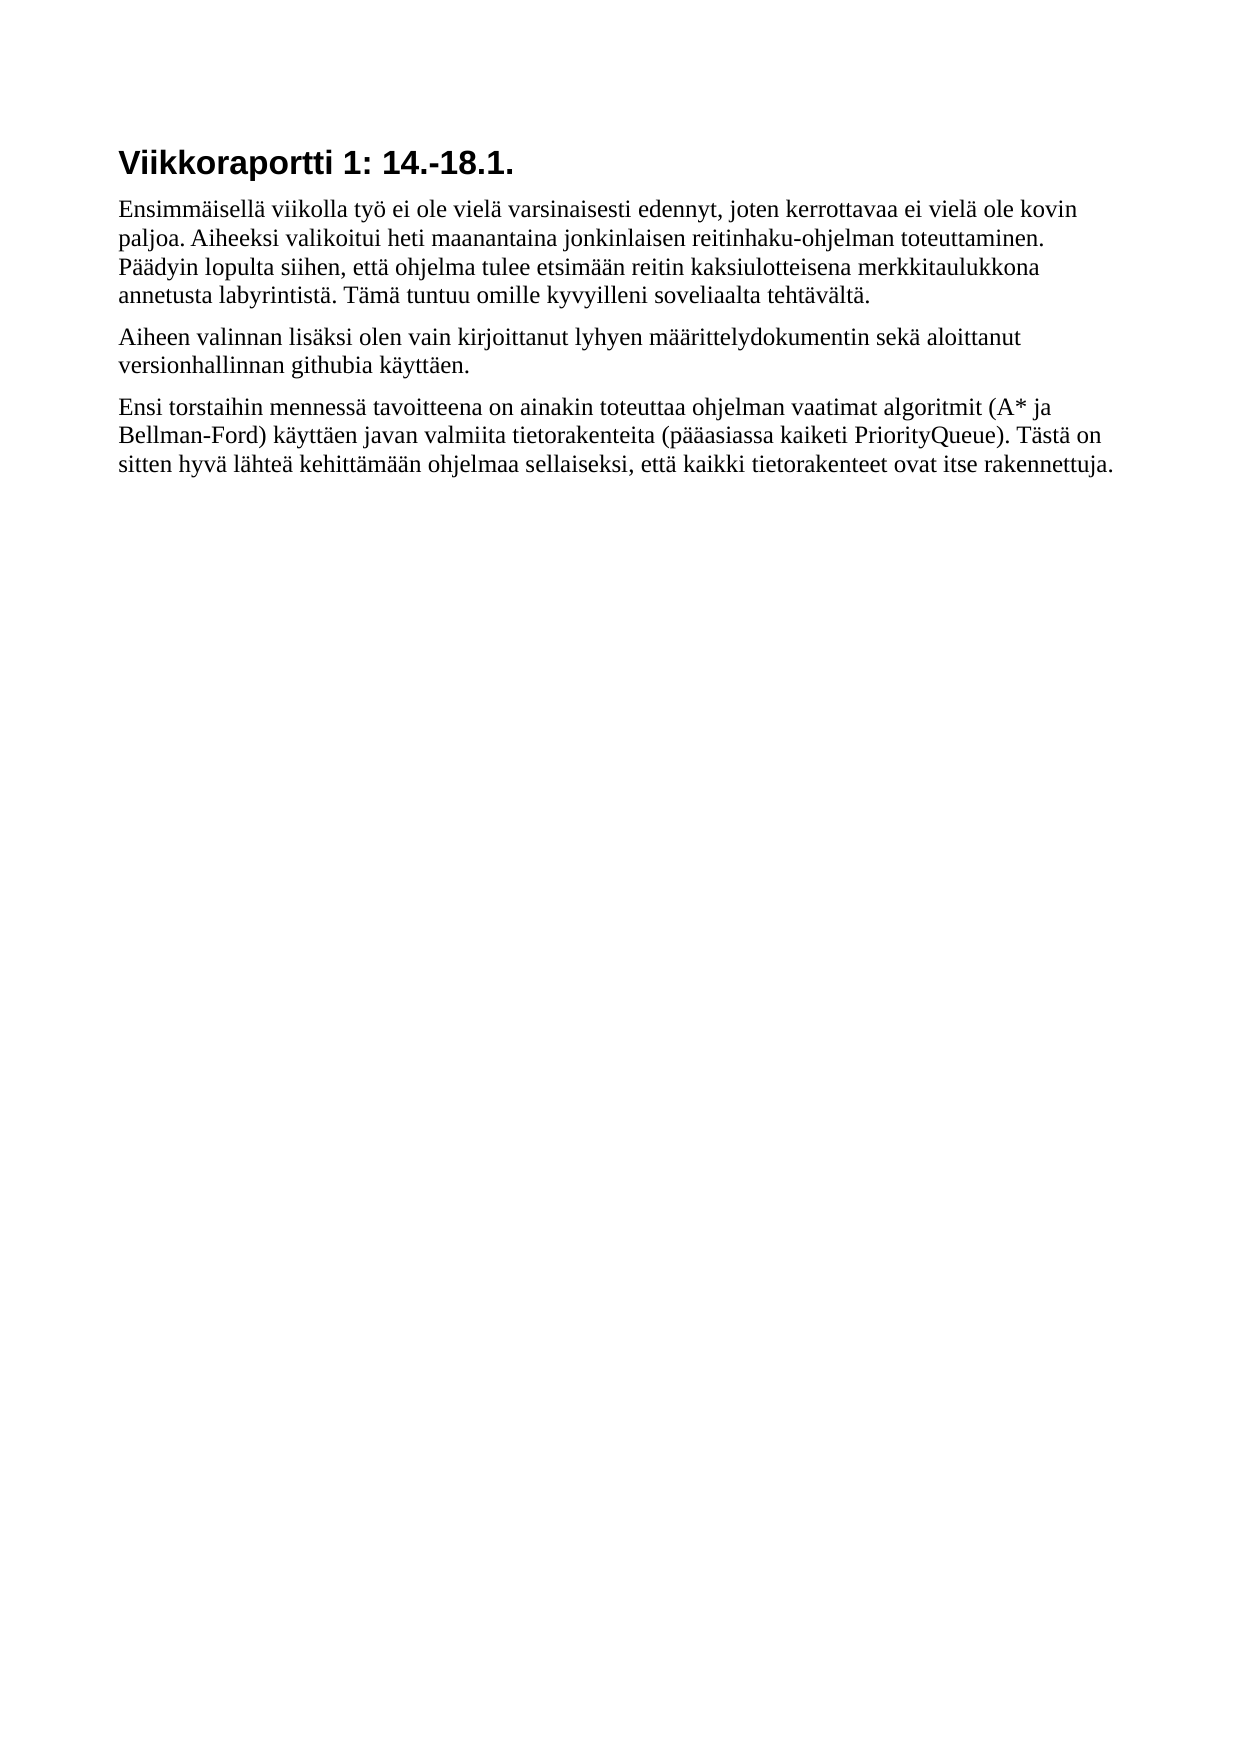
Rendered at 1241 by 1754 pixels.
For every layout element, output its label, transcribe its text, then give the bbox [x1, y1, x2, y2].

text Ensi torstaihin mennessä tavoitteena on ainakin toteuttaa ohjelman vaatimat algoritmit (A* ja Bellman-Ford) käyttäen javan valmiita tietorakenteita (pääasiassa kaiketi PriorityQueue). Tästä on sitten hyvä lähteä kehittämään ohjelmaa sellaiseksi, että kaikki tietorakenteet ovat itse rakennettuja. [118, 392, 1122, 478]
text Aiheen valinnan lisäksi olen vain kirjoittanut lyhyen määrittelydokumentin sekä aloittanut versionhallinnan githubia käyttäen. [118, 322, 1122, 379]
subtitle Viikkoraportti 1: 14.-18.1. [118, 143, 1122, 182]
text Ensimmäisellä viikolla työ ei ole vielä varsinaisesti edennyt, joten kerrottavaa ei vielä ole kovin paljoa. Aiheeksi valikoitui heti maanantaina jonkinlaisen reitinhaku-ohjelman toteuttaminen. Päädyin lopulta siihen, että ohjelma tulee etsimään reitin kaksiulotteisena merkkitaulukkona annetusta labyrintistä. Tämä tuntuu omille kyvyilleni soveliaalta tehtävältä. [118, 194, 1122, 309]
